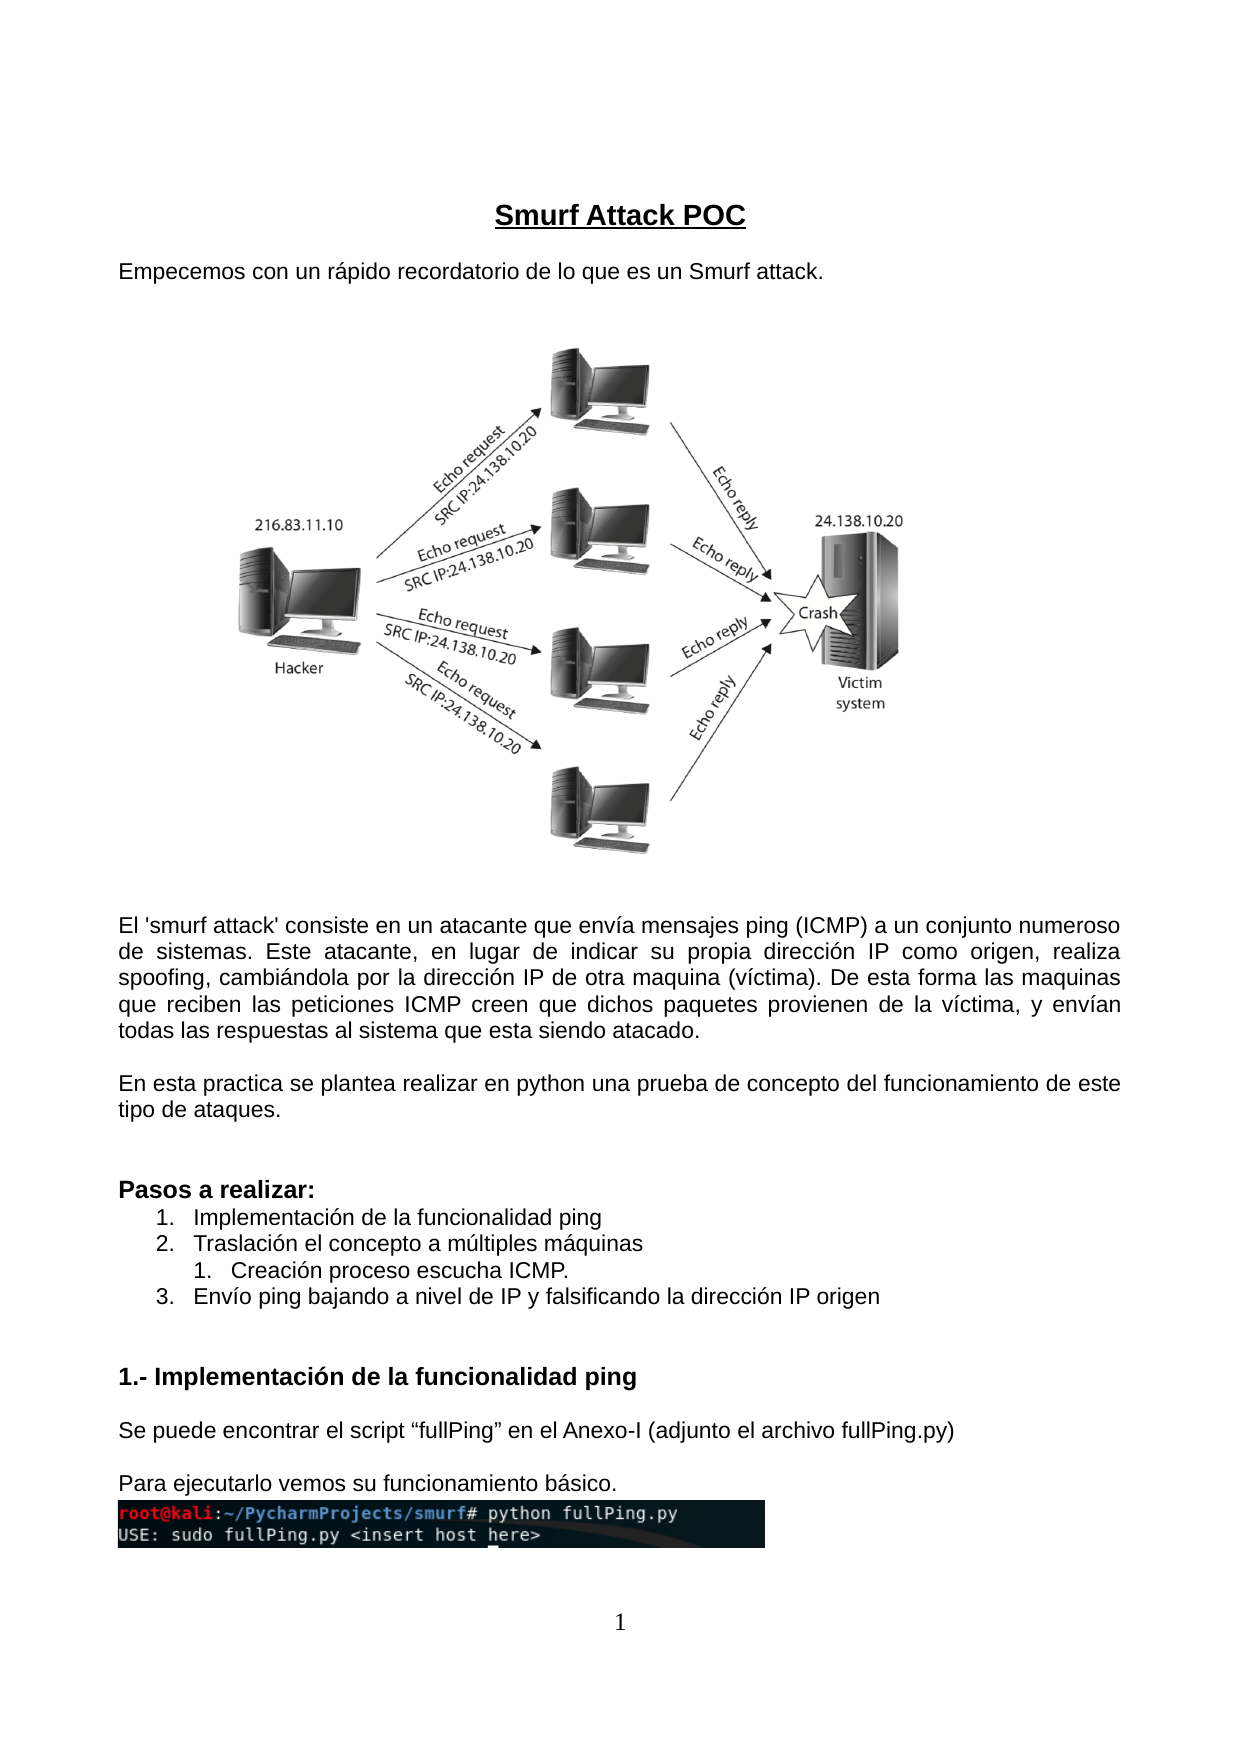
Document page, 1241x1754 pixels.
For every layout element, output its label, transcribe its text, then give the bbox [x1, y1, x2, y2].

text El 'smurf attack' consiste en un atacante que envía mensajes ping (ICMP) a un conjunto numeroso de sistemas. Este atacante, en lugar de indicar su propia dirección IP como origen, realiza spoofing, cambiándola por la dirección IP de otra maquina (víctima). De esta forma las maquinas que reciben las peticiones ICMP creen que dichos paquetes provienen de la víctima, y envían todas las respuestas al sistema que esta siendo atacado. [118, 912, 1122, 1043]
list Creación proceso escucha ICMP. [193, 1257, 1122, 1283]
text Smurf Attack POC [118, 198, 1122, 231]
list Envío ping bajando a nivel de IP y falsificando la dirección IP origen [156, 1283, 1122, 1309]
list Implementación de la funcionalidad ping [156, 1204, 1122, 1230]
picture [209, 296, 984, 886]
text Empecemos con un rápido recordatorio de lo que es un Smurf attack. [118, 258, 1122, 284]
text Se puede encontrar el script “fullPing” en el Anexo-I (adjunto el archivo fullPing.py) [118, 1417, 1122, 1443]
text Pasos a realizar: [118, 1175, 1122, 1204]
picture [117, 1500, 765, 1548]
list Traslación el concepto a múltiples máquinas [156, 1230, 1122, 1257]
text En esta practica se plantea realizar en python una prueba de concepto del funcionamiento de este tipo de ataques. [118, 1070, 1122, 1122]
text 1.- Implementación de la funcionalidad ping [118, 1362, 1122, 1391]
text Para ejecutarlo vemos su funcionamiento básico. [118, 1470, 1122, 1496]
